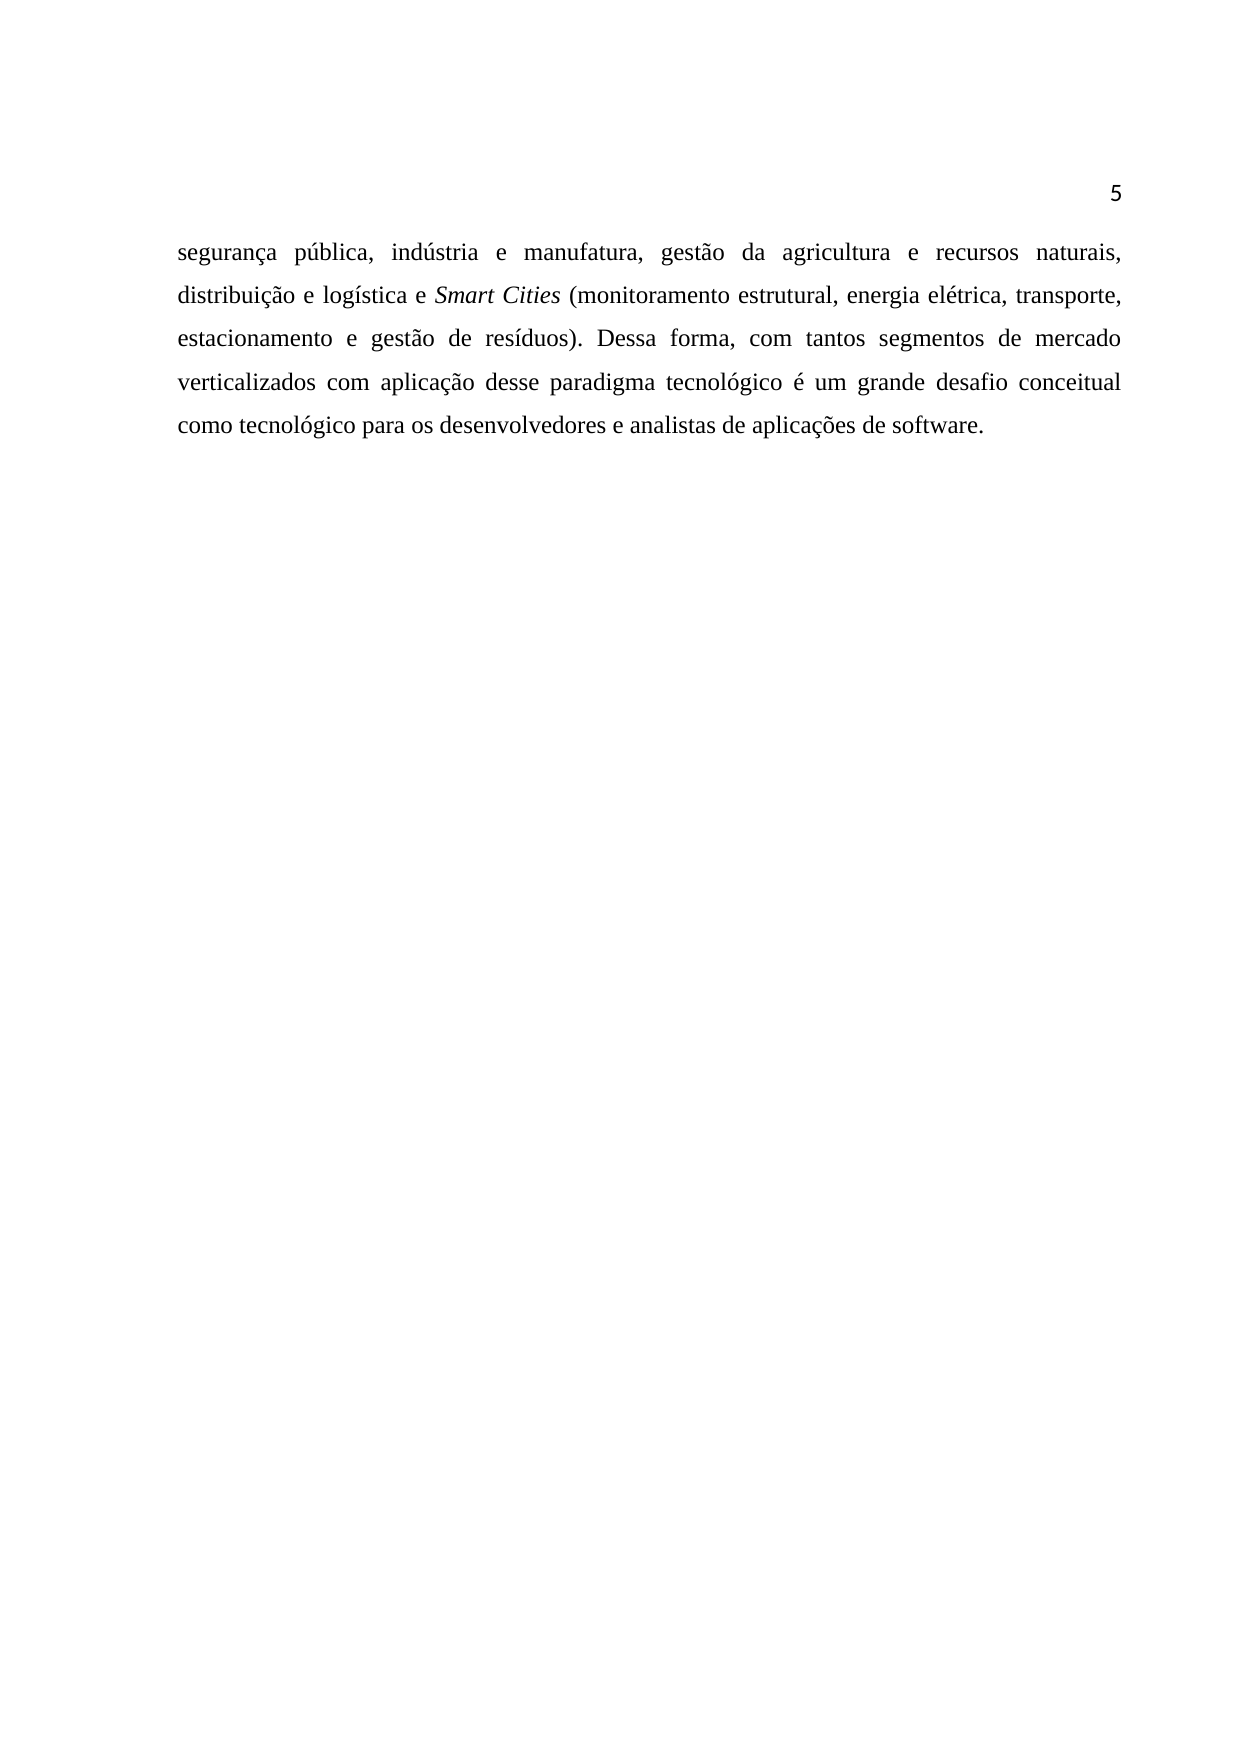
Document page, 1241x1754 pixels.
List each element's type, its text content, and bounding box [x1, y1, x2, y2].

text segurança pública, indústria e manufatura, gestão da agricultura e recursos naturais, distribuição e logística e Smart Cities (monitoramento estrutural, energia elétrica, transporte, estacionamento e gestão de resíduos). Dessa forma, com tantos segmentos de mercado verticalizados com aplicação desse paradigma tecnológico é um grande desafio conceitual como tecnológico para os desenvolvedores e analistas de aplicações de software. [177, 237, 1122, 438]
